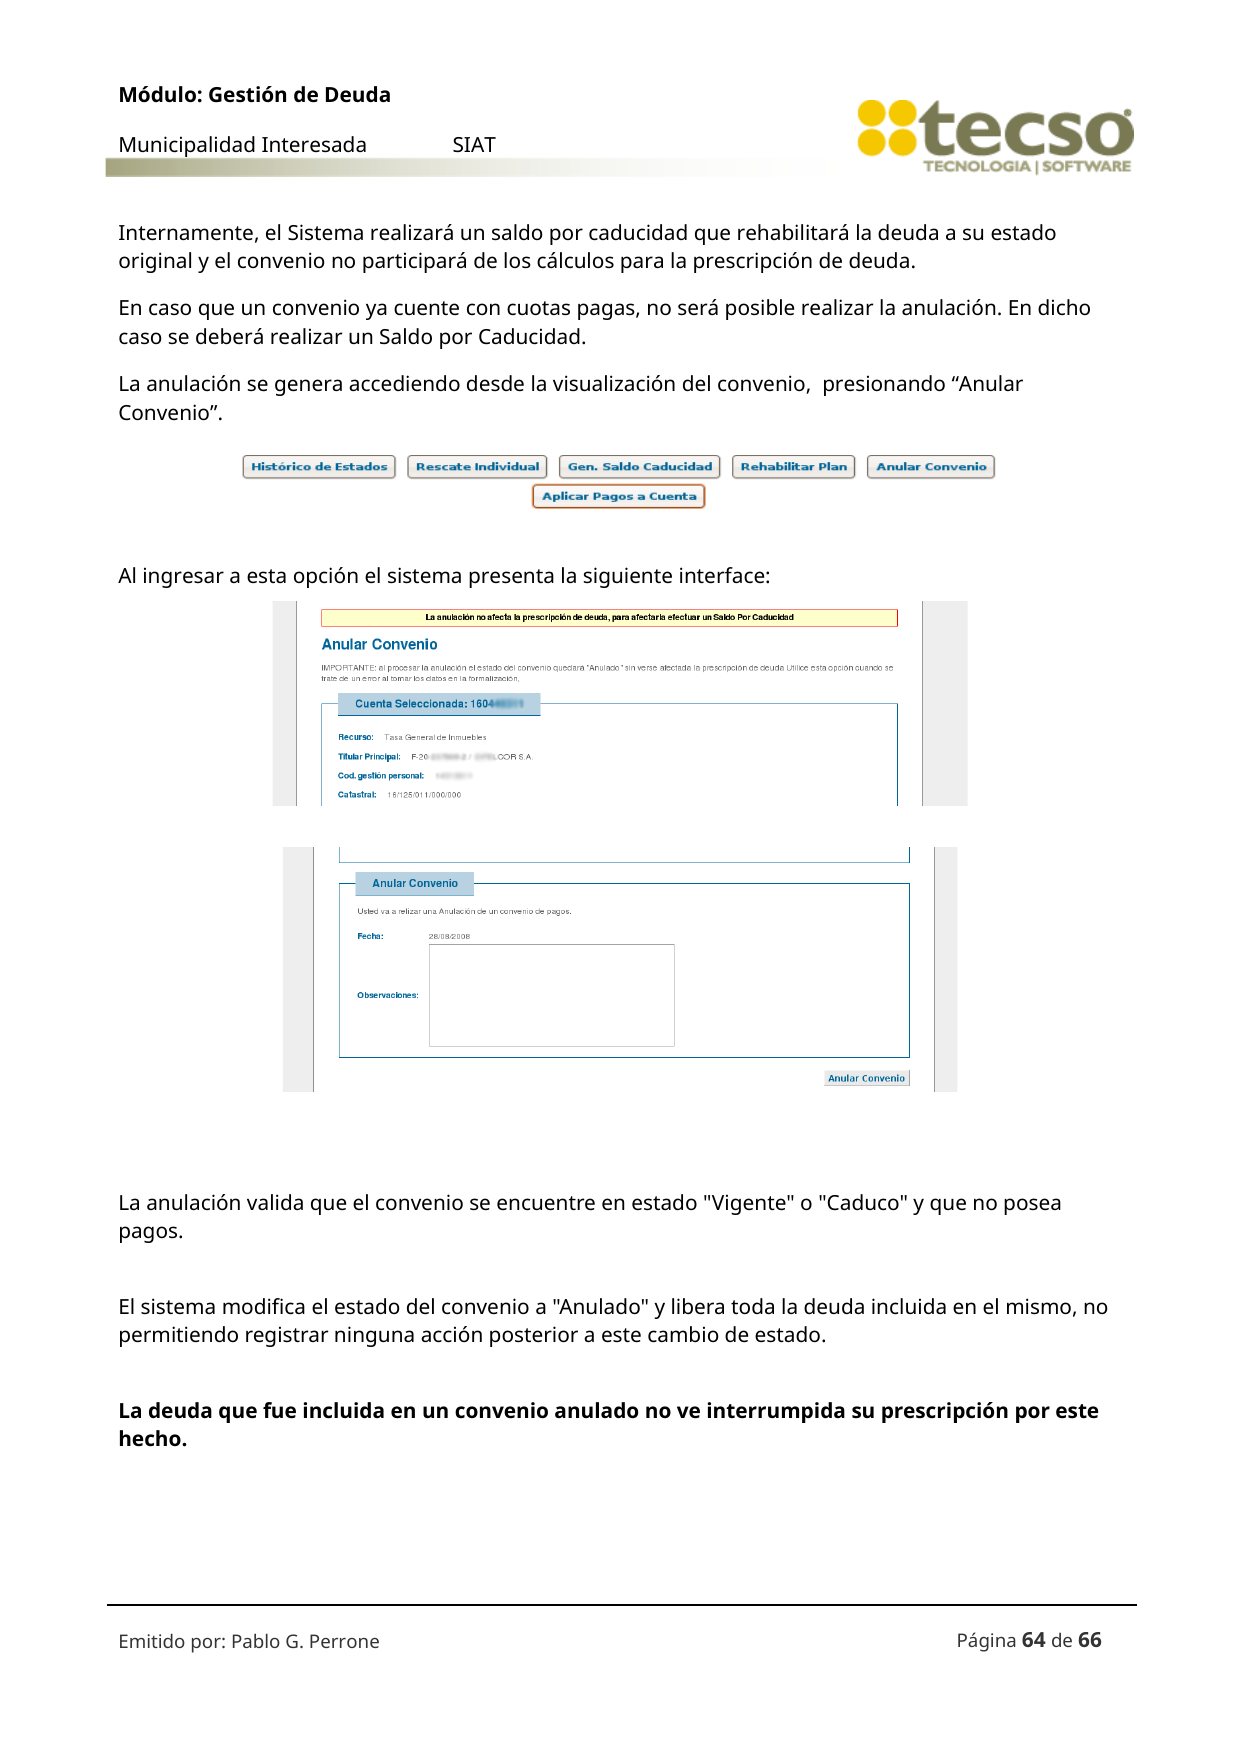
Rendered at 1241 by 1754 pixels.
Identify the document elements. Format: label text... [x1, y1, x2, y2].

picture [105, 100, 1134, 177]
picture [282, 847, 958, 1092]
picture [272, 601, 968, 806]
text La deuda que fue incluida en un convenio anulado no ve interrumpida su prescripción por este hecho. [118, 1396, 1122, 1453]
text El sistema modifica el estado del convenio a "Anulado" y libera toda la deuda incluida en el mismo, no permitiendo registrar ninguna acción posterior a este cambio de estado. [118, 1263, 1122, 1377]
text Al ingresar a esta opción el sistema presenta la siguiente interface: [118, 561, 1122, 589]
picture [238, 452, 1002, 512]
text La anulación se genera accediendo desde la visualización del convenio, presionando “Anular Convenio”. [118, 369, 1122, 426]
text Internamente, el Sistema realizará un saldo por caducidad que rehabilitará la deuda a su estado original y el convenio no participará de los cálculos para la prescripción de deuda. [118, 218, 1122, 275]
text La anulación valida que el convenio se encuentre en estado "Vigente" o "Caduco" y que no posea pagos. [118, 1188, 1122, 1245]
text En caso que un convenio ya cuente con cuotas pagas, no será posible realizar la anulación. En dicho caso se deberá realizar un Saldo por Caducidad. [118, 293, 1122, 350]
